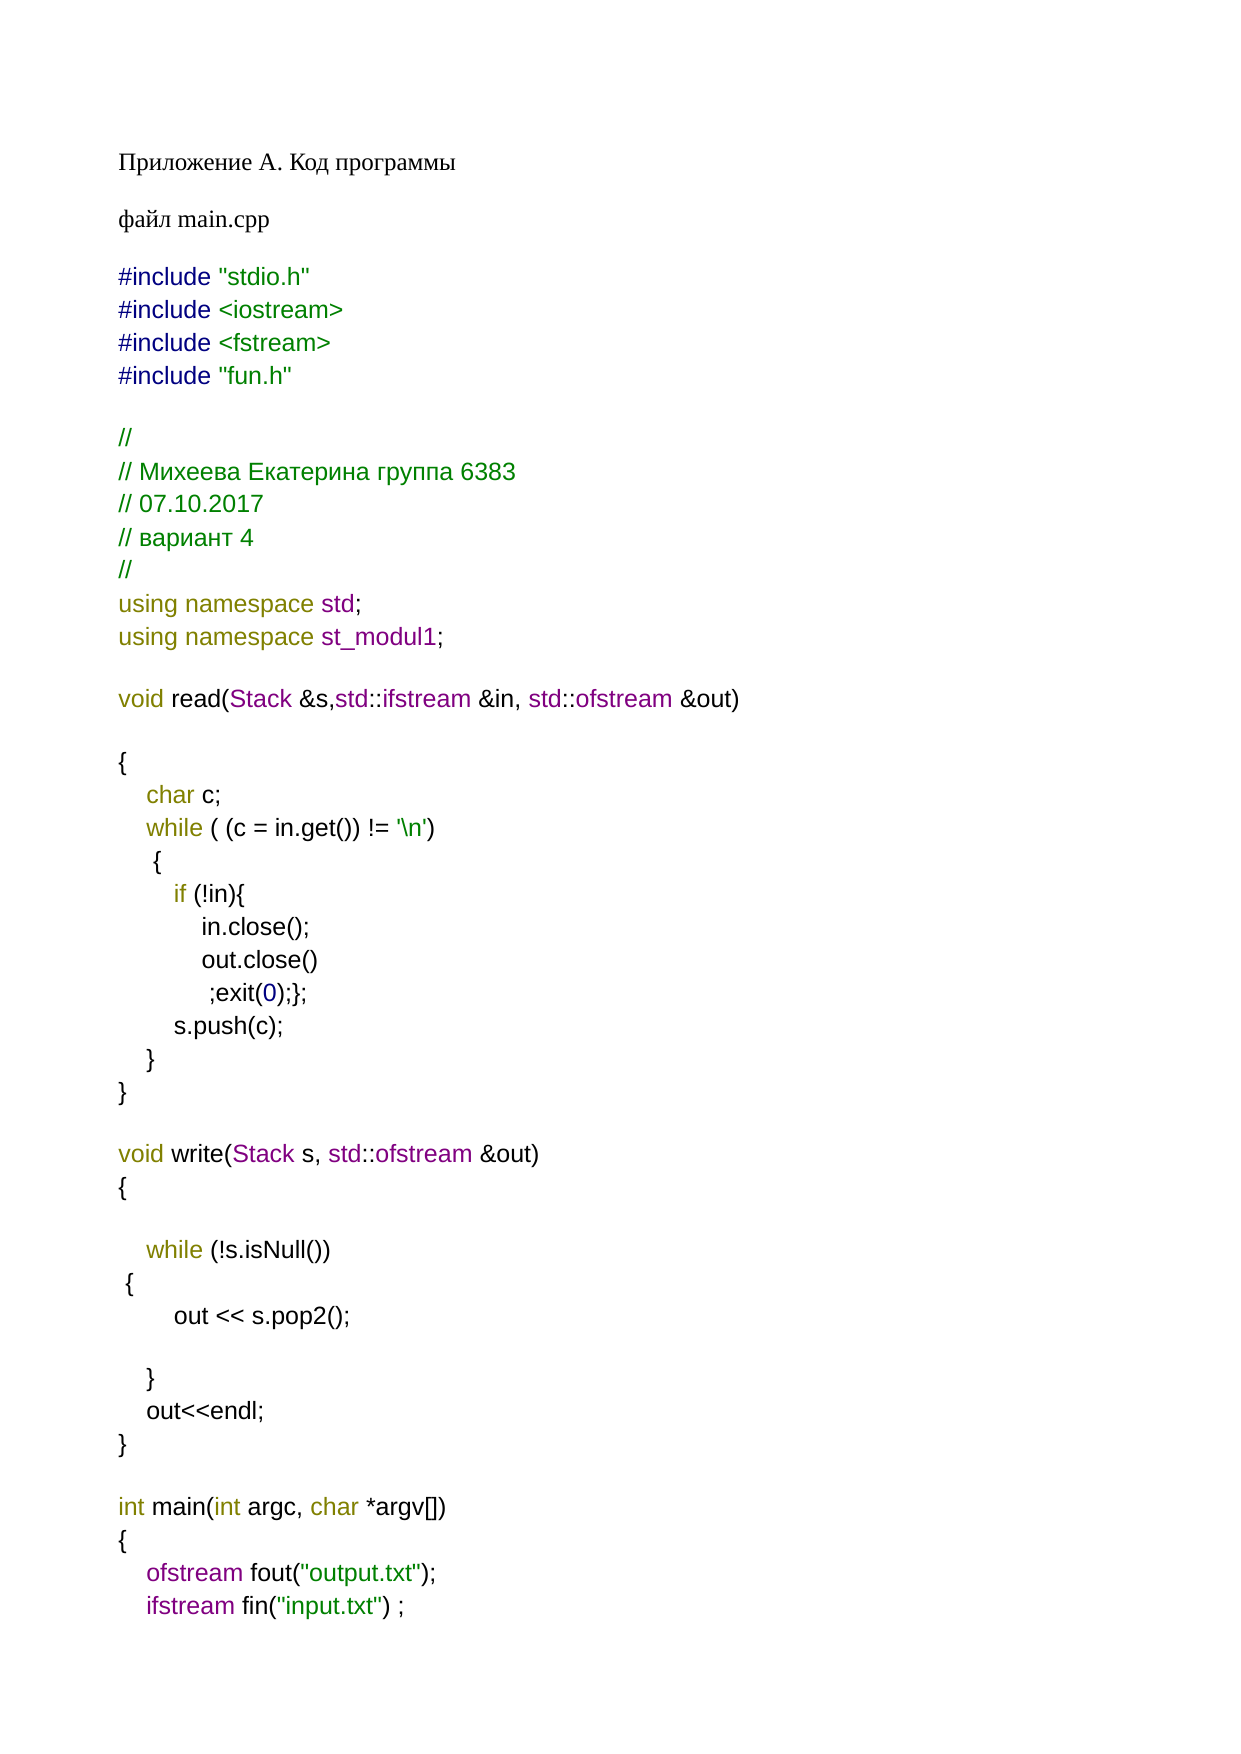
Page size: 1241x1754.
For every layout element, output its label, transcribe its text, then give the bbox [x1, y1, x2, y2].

text { [118, 1268, 1122, 1297]
text #include <fstream> [118, 328, 1122, 357]
text out.close() [118, 945, 1122, 973]
text // 07.10.2017 [118, 489, 1122, 518]
text if (!in){ [118, 879, 1122, 907]
text ifstream fin("input.txt") ; [118, 1591, 1122, 1620]
text ofstream fout("output.txt"); [118, 1558, 1122, 1587]
text { [118, 1172, 1122, 1201]
text #include <iostream> [118, 295, 1122, 324]
text using namespace st_modul1; [118, 622, 1122, 650]
text // Михеева Екатерина группа 6383 [118, 456, 1122, 485]
text Приложение A. Код программы [118, 147, 1122, 176]
text { [118, 747, 1122, 775]
text void write(Stack s, std::ofstream &out) [118, 1139, 1122, 1168]
text } [118, 1429, 1122, 1458]
text void read(Stack &s,std::ifstream &in, std::ofstream &out) [118, 684, 1122, 713]
text файл main.cpp [118, 204, 1122, 233]
text char c; [118, 779, 1122, 808]
text { [118, 1525, 1122, 1554]
text out << s.pop2(); [118, 1301, 1122, 1329]
text // [118, 423, 1122, 452]
text #include "fun.h" [118, 361, 1122, 390]
text in.close(); [118, 912, 1122, 940]
text while (!s.isNull()) [118, 1235, 1122, 1263]
text #include "stdio.h" [118, 262, 1122, 291]
text int main(int argc, char *argv[]) [118, 1492, 1122, 1521]
text s.push(c); [118, 1011, 1122, 1039]
text using namespace std; [118, 588, 1122, 617]
text } [118, 1077, 1122, 1106]
text { [118, 846, 1122, 874]
text out<<endl; [118, 1396, 1122, 1425]
text ;exit(0);}; [118, 978, 1122, 1006]
text // [118, 556, 1122, 584]
text } [118, 1363, 1122, 1392]
text // вариант 4 [118, 522, 1122, 551]
text while ( (c = in.get()) != '\n') [118, 813, 1122, 841]
text } [118, 1044, 1122, 1072]
